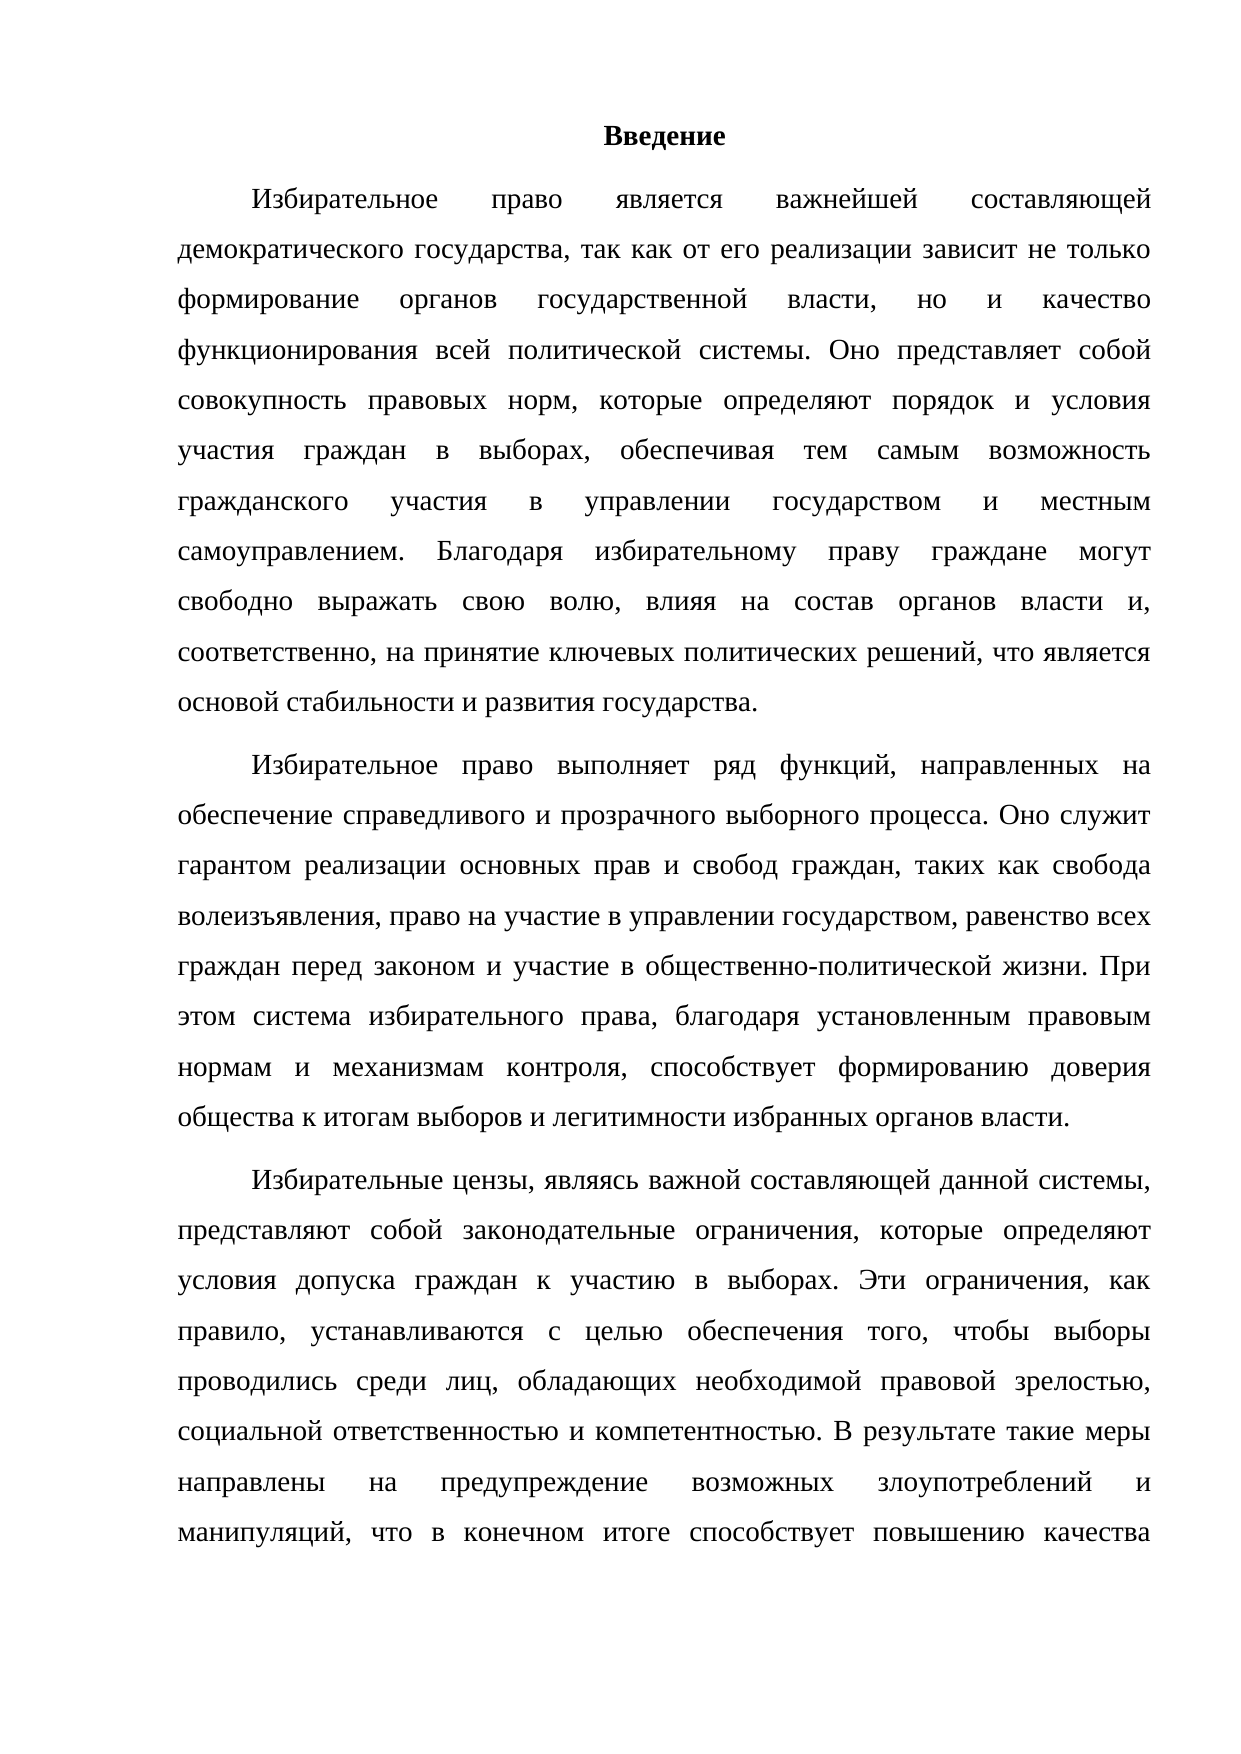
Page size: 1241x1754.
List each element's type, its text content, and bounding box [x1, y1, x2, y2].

text Избирательное право является важнейшей составляющей демократического государства, так как от его реализации зависит не только формирование органов государственной власти, но и качество функционирования всей политической системы. Оно представляет собой совокупность правовых норм, которые определяют порядок и условия участия граждан в выборах, обеспечивая тем самым возможность гражданского участия в управлении государством и местным самоуправлением. Благодаря избирательному праву граждане могут свободно выражать свою волю, влияя на состав органов власти и, соответственно, на принятие ключевых политических решений, что является основой стабильности и развития государства. [177, 181, 1152, 718]
text Избирательные цензы, являясь важной составляющей данной системы, представляют собой законодательные ограничения, которые определяют условия допуска граждан к участию в выборах. Эти ограничения, как правило, устанавливаются с целью обеспечения того, чтобы выборы проводились среди лиц, обладающих необходимой правовой зрелостью, социальной ответственностью и компетентностью. В результате такие меры направлены на предупреждение возможных злоупотреблений и манипуляций, что в конечном итоге способствует повышению качества [177, 1162, 1152, 1548]
text Введение [177, 118, 1152, 152]
text Избирательное право выполняет ряд функций, направленных на обеспечение справедливого и прозрачного выборного процесса. Оно служит гарантом реализации основных прав и свобод граждан, таких как свобода волеизъявления, право на участие в управлении государством, равенство всех граждан перед законом и участие в общественно-политической жизни. При этом система избирательного права, благодаря установленным правовым нормам и механизмам контроля, способствует формированию доверия общества к итогам выборов и легитимности избранных органов власти. [177, 747, 1152, 1133]
